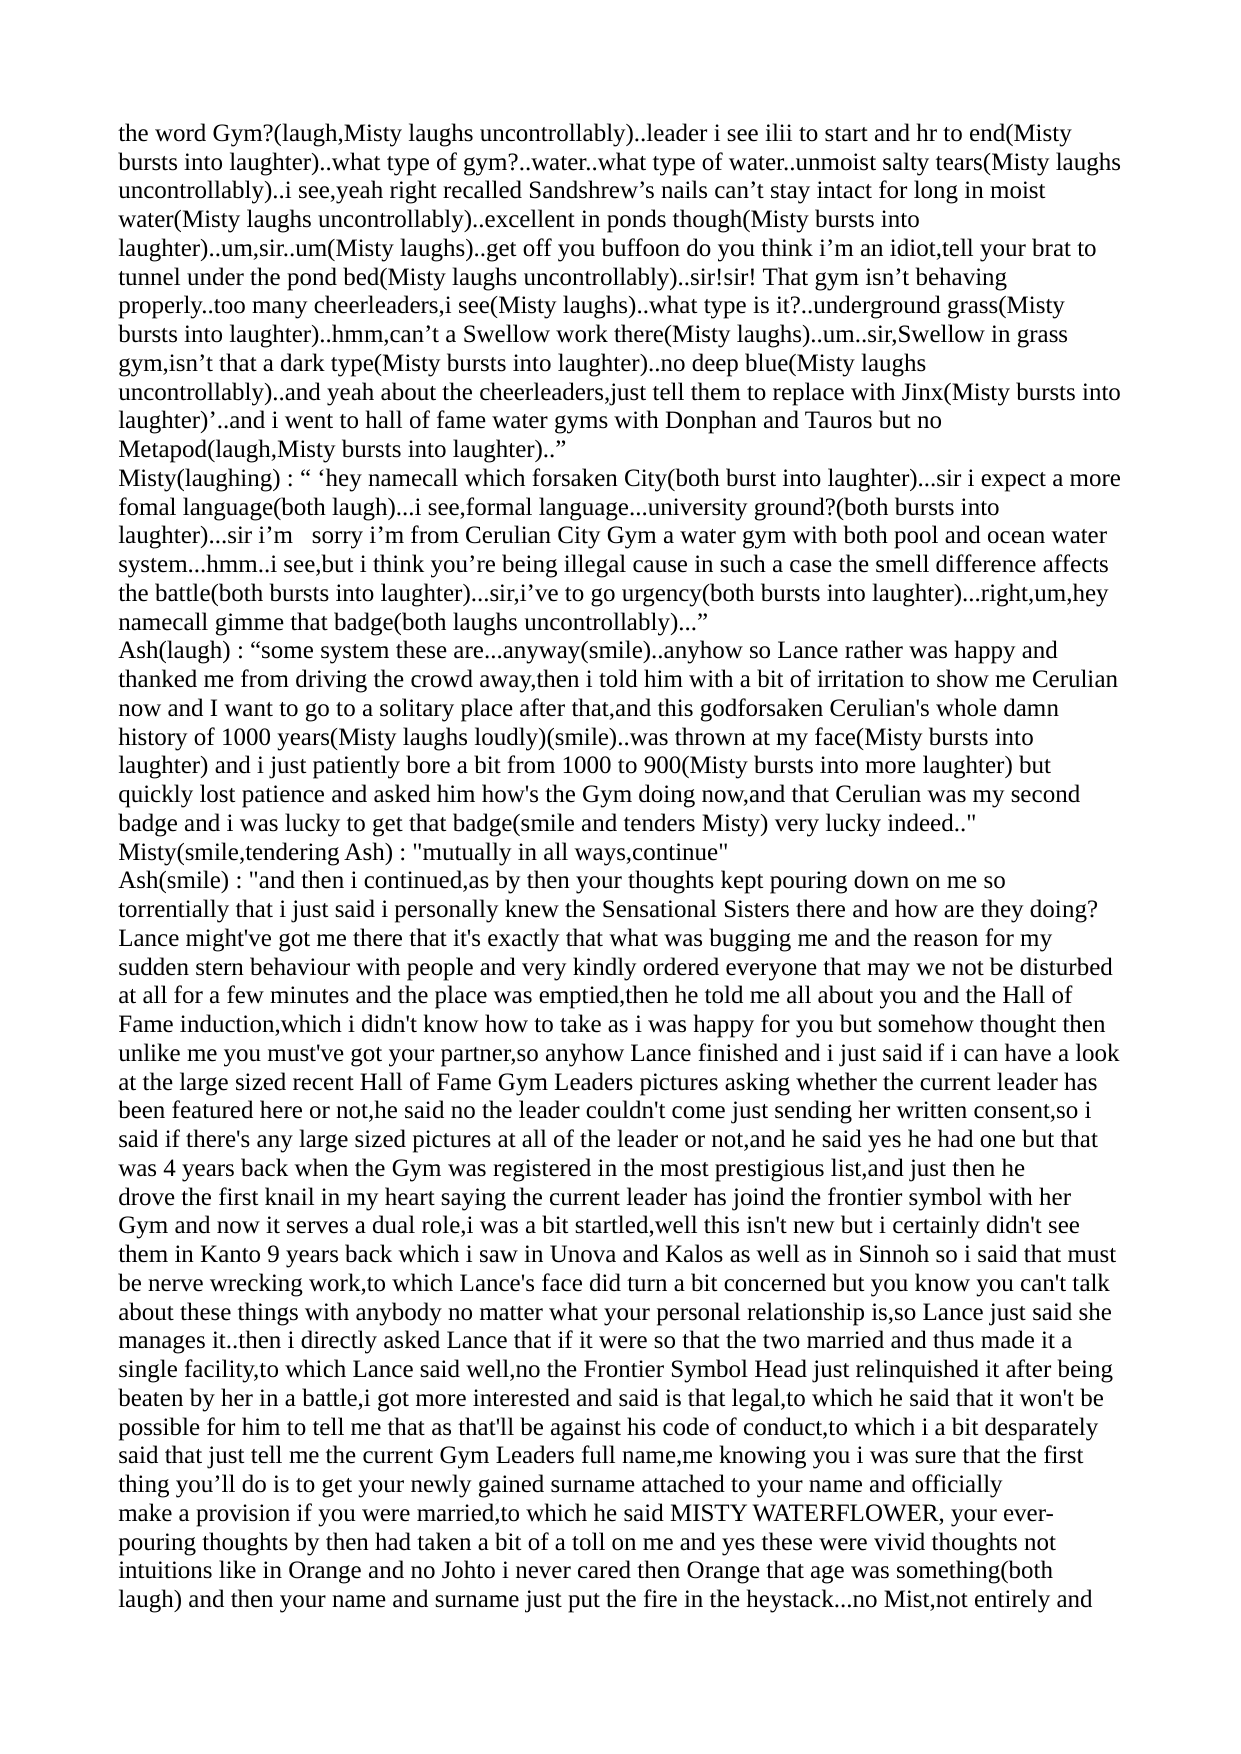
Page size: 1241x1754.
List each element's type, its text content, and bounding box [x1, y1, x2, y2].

text Ash(laugh) : “some system these are...anyway(smile)..anyhow so Lance rather was happy and thanked me from driving the crowd away,then i told him with a bit of irritation to show me Cerulian now and I want to go to a solitary place after that,and this godforsaken Cerulian's whole damn history of 1000 years(Misty laughs loudly)(smile)..was thrown at my face(Misty bursts into laughter) and i just patiently bore a bit from 1000 to 900(Misty bursts into more laughter) but quickly lost patience and asked him how's the Gym doing now,and that Cerulian was my second badge and i was lucky to get that badge(smile and tenders Misty) very lucky indeed.." [118, 636, 1122, 837]
text Ash(smile) : "and then i continued,as by then your thoughts kept pouring down on me so torrentially that i just said i personally knew the Sensational Sisters there and how are they doing? Lance might've got me there that it's exactly that what was bugging me and the reason for my sudden stern behaviour with people and very kindly ordered everyone that may we not be disturbed at all for a few minutes and the place was emptied,then he told me all about you and the Hall of Fame induction,which i didn't know how to take as i was happy for you but somehow thought then unlike me you must've got your partner,so anyhow Lance finished and i just said if i can have a look at the large sized recent Hall of Fame Gym Leaders pictures asking whether the current leader has been featured here or not,he said no the leader couldn't come just sending her written consent,so i said if there's any large sized pictures at all of the leader or not,and he said yes he had one but that was 4 years back when the Gym was registered in the most prestigious list,and just then he [118, 866, 1122, 1182]
text the word Gym?(laugh,Misty laughs uncontrollably)..leader i see ilii to start and hr to end(Misty bursts into laughter)..what type of gym?..water..what type of water..unmoist salty tears(Misty laughs uncontrollably)..i see,yeah right recalled Sandshrew’s nails can’t stay intact for long in moist water(Misty laughs uncontrollably)..excellent in ponds though(Misty bursts into laughter)..um,sir..um(Misty laughs)..get off you buffoon do you think i’m an idiot,tell your brat to tunnel under the pond bed(Misty laughs uncontrollably)..sir!sir! That gym isn’t behaving properly..too many cheerleaders,i see(Misty laughs)..what type is it?..underground grass(Misty bursts into laughter)..hmm,can’t a Swellow work there(Misty laughs)..um..sir,Swellow in grass gym,isn’t that a dark type(Misty bursts into laughter)..no deep blue(Misty laughs uncontrollably)..and yeah about the cheerleaders,just tell them to replace with Jinx(Misty bursts into laughter)’..and i went to hall of fame water gyms with Donphan and Tauros but no Metapod(laugh,Misty bursts into laughter)..” [118, 118, 1122, 463]
text Misty(smile,tendering Ash) : "mutually in all ways,continue" [118, 837, 1122, 866]
text drove the first knail in my heart saying the current leader has joind the frontier symbol with her Gym and now it serves a dual role,i was a bit startled,well this isn't new but i certainly didn't see them in Kanto 9 years back which i saw in Unova and Kalos as well as in Sinnoh so i said that must be nerve wrecking work,to which Lance's face did turn a bit concerned but you know you can't talk about these things with anybody no matter what your personal relationship is,so Lance just said she manages it..then i directly asked Lance that if it were so that the two married and thus made it a single facility,to which Lance said well,no the Frontier Symbol Head just relinquished it after being beaten by her in a battle,i got more interested and said is that legal,to which he said that it won't be possible for him to tell me that as that'll be against his code of conduct,to which i a bit desparately said that just tell me the current Gym Leaders full name,me knowing you i was sure that the first thing you’ll do is to get your newly gained surname attached to your name and officially [118, 1182, 1122, 1498]
text make a provision if you were married,to which he said MISTY WATERFLOWER, your ever-pouring thoughts by then had taken a bit of a toll on me and yes these were vivid thoughts not intuitions like in Orange and no Johto i never cared then Orange that age was something(both laugh) and then your name and surname just put the fire in the heystack...no Mist,not entirely and [118, 1498, 1122, 1613]
text Misty(laughing) : “ ‘hey namecall which forsaken City(both burst into laughter)...sir i expect a more fomal language(both laugh)...i see,formal language...university ground?(both bursts into laughter)...sir i’m sorry i’m from Cerulian City Gym a water gym with both pool and ocean water system...hmm..i see,but i think you’re being illegal cause in such a case the smell difference affects the battle(both bursts into laughter)...sir,i’ve to go urgency(both bursts into laughter)...right,um,hey namecall gimme that badge(both laughs uncontrollably)...” [118, 463, 1122, 636]
